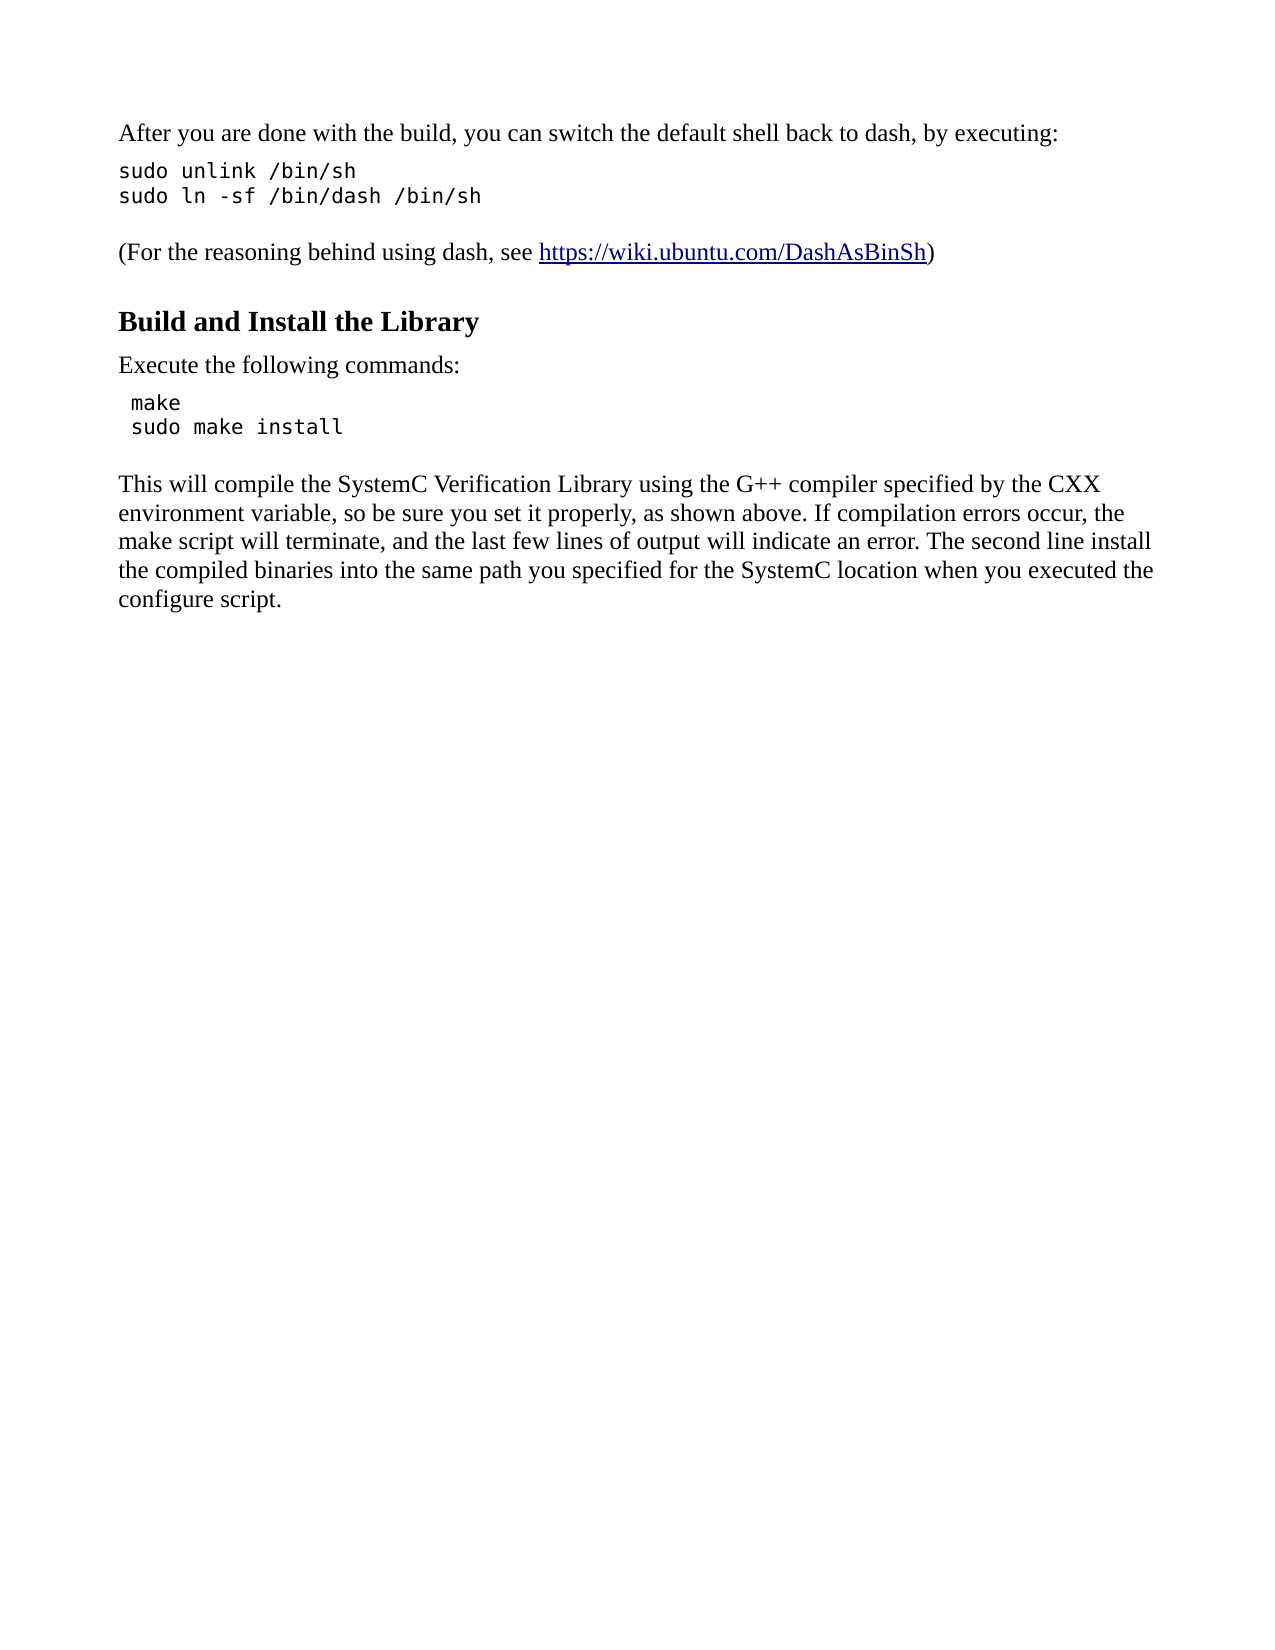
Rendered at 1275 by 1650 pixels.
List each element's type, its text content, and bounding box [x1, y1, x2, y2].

text sudo make install [118, 415, 1157, 439]
text After you are done with the build, you can switch the default shell back to dash, by executing: [118, 118, 1157, 147]
subtitle Build and Install the Library [118, 304, 1157, 337]
text make [118, 391, 1157, 415]
text sudo ln -sf /bin/dash /bin/sh [118, 184, 1157, 208]
text Execute the following commands: [118, 350, 1157, 378]
text (For the reasoning behind using dash, see https://wiki.ubuntu.com/DashAsBinSh) [118, 237, 1157, 266]
text This will compile the SystemC Verification Library using the G++ compiler specified by the CXX environment variable, so be sure you set it properly, as shown above. If compilation errors occur, the make script will terminate, and the last few lines of output will indicate an error. The second line install the compiled binaries into the same path you specified for the SystemC location when you executed the configure script. [118, 469, 1157, 613]
text sudo unlink /bin/sh [118, 159, 1157, 184]
